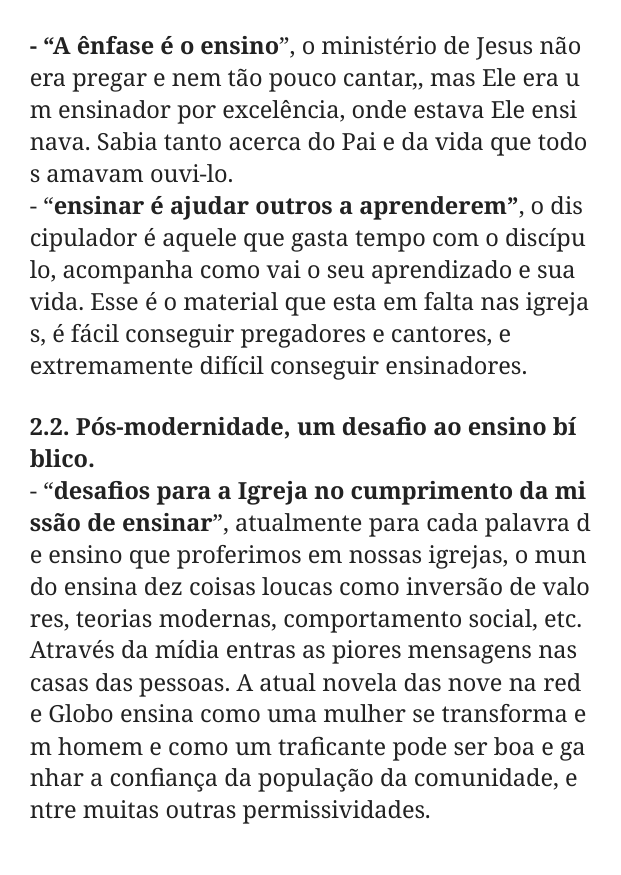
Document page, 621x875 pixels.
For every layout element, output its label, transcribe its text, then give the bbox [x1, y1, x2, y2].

text - “ensinar é ajudar outros a aprenderem”, o discipulador é aquele que gasta tempo com o discípulo, acompanha como vai o seu aprendizado e sua vida. Esse é o material que esta em falta nas igrejas, é fácil conseguir pregadores e cantores, e extremamente difícil conseguir ensinadores. [29, 189, 591, 381]
text - “desafios para a Igreja no cumprimento da missão de ensinar”, atualmente para cada palavra de ensino que proferimos em nossas igrejas, o mundo ensina dez coisas loucas como inversão de valores, teorias modernas, comportamento social, etc. Através da mídia entras as piores mensagens nas casas das pessoas. A atual novela das nove na rede Globo ensina como uma mulher se transforma em homem e como um traficante pode ser boa e ganhar a confiança da população da comunidade, entre muitas outras permissividades. [29, 474, 591, 826]
text - “A ênfase é o ensino”, o ministério de Jesus não era pregar e nem tão pouco cantar,, mas Ele era um ensinador por excelência, onde estava Ele ensinava. Sabia tanto acerca do Pai e da vida que todos amavam ouvi-lo. [29, 29, 591, 189]
text 2.2. Pós-modernidade, um desafio ao ensino bíblico. [29, 410, 591, 474]
